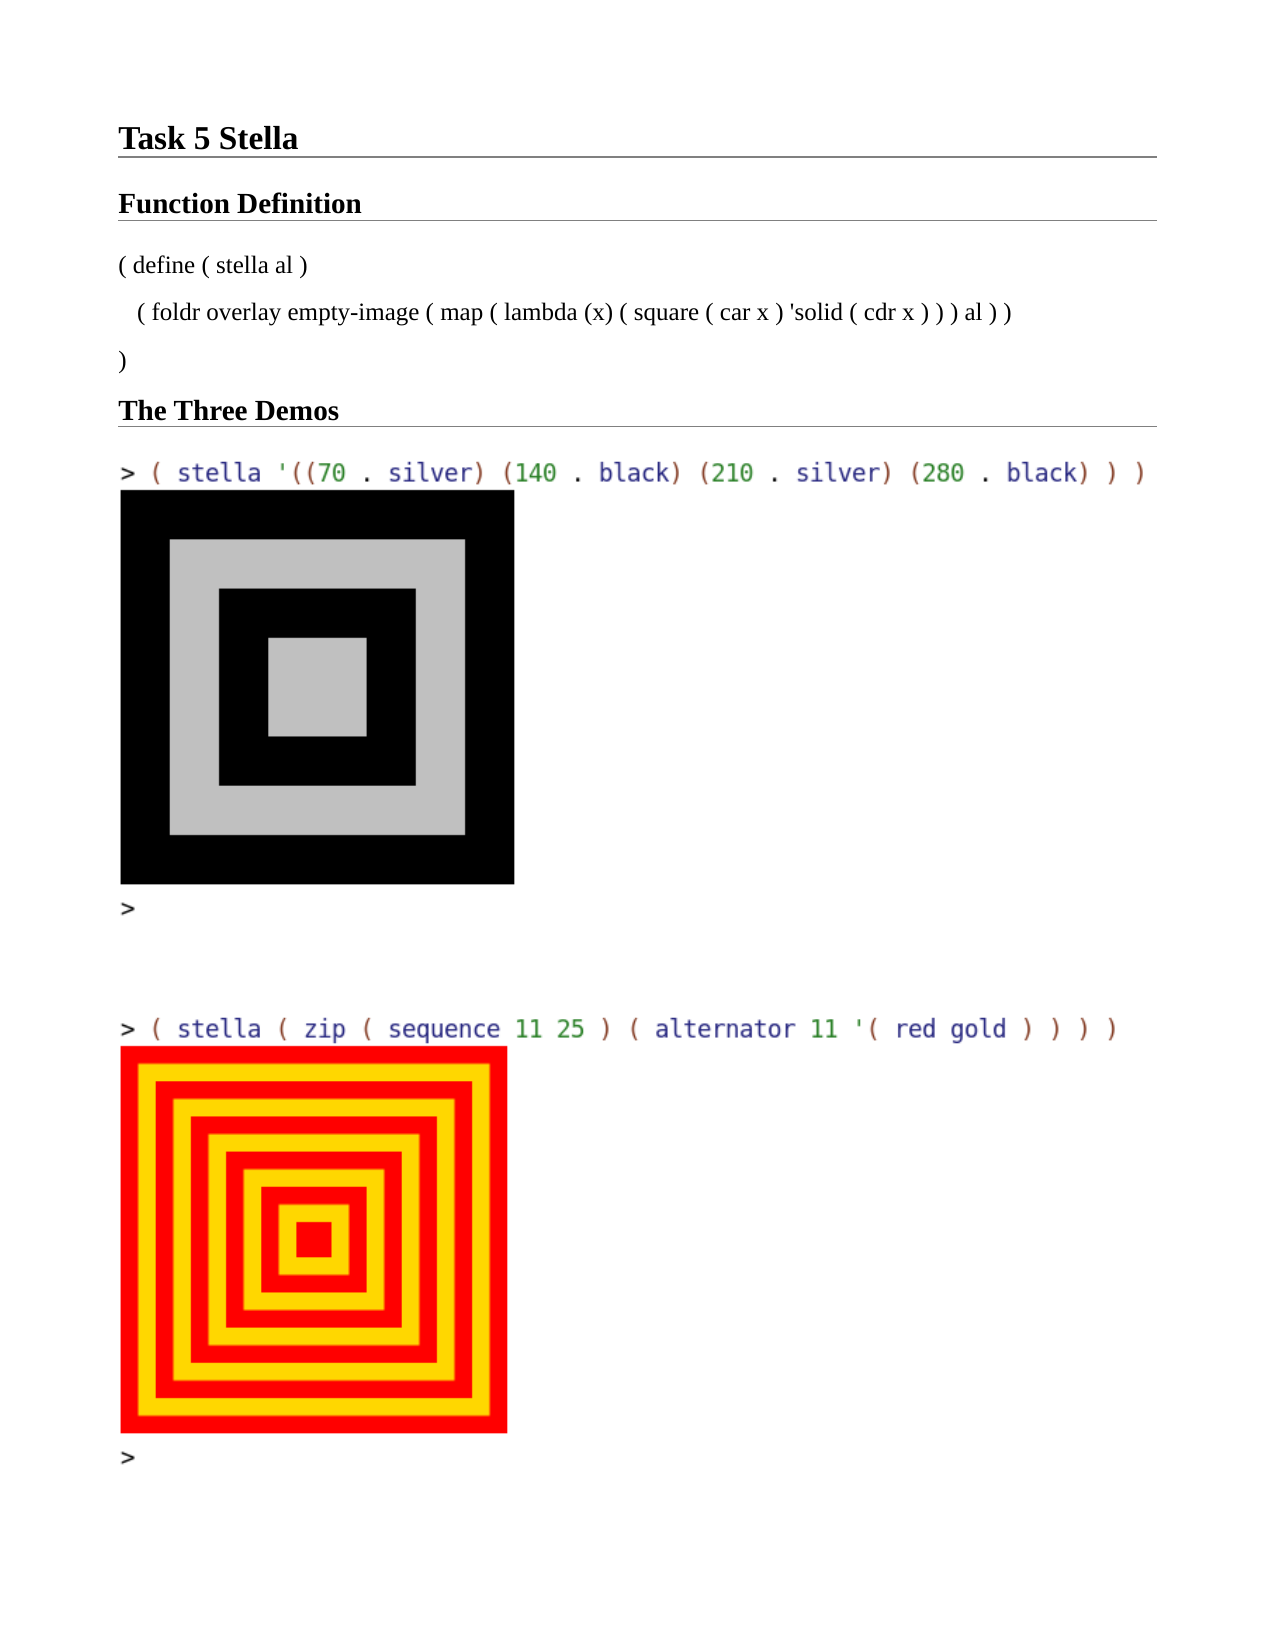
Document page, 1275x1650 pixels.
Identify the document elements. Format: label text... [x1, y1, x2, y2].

text ( foldr overlay empty-image ( map ( lambda (x) ( square ( car x ) 'solid ( cdr x ) ) ) al ) ) [118, 297, 1157, 326]
text ) [118, 345, 1157, 374]
text Task 5 Stella [118, 118, 1157, 156]
picture [118, 456, 1157, 931]
text Function Definition [118, 186, 1157, 220]
picture [118, 1011, 1157, 1487]
text ( define ( stella al ) [118, 250, 1157, 278]
text The Three Demos [118, 393, 1157, 426]
